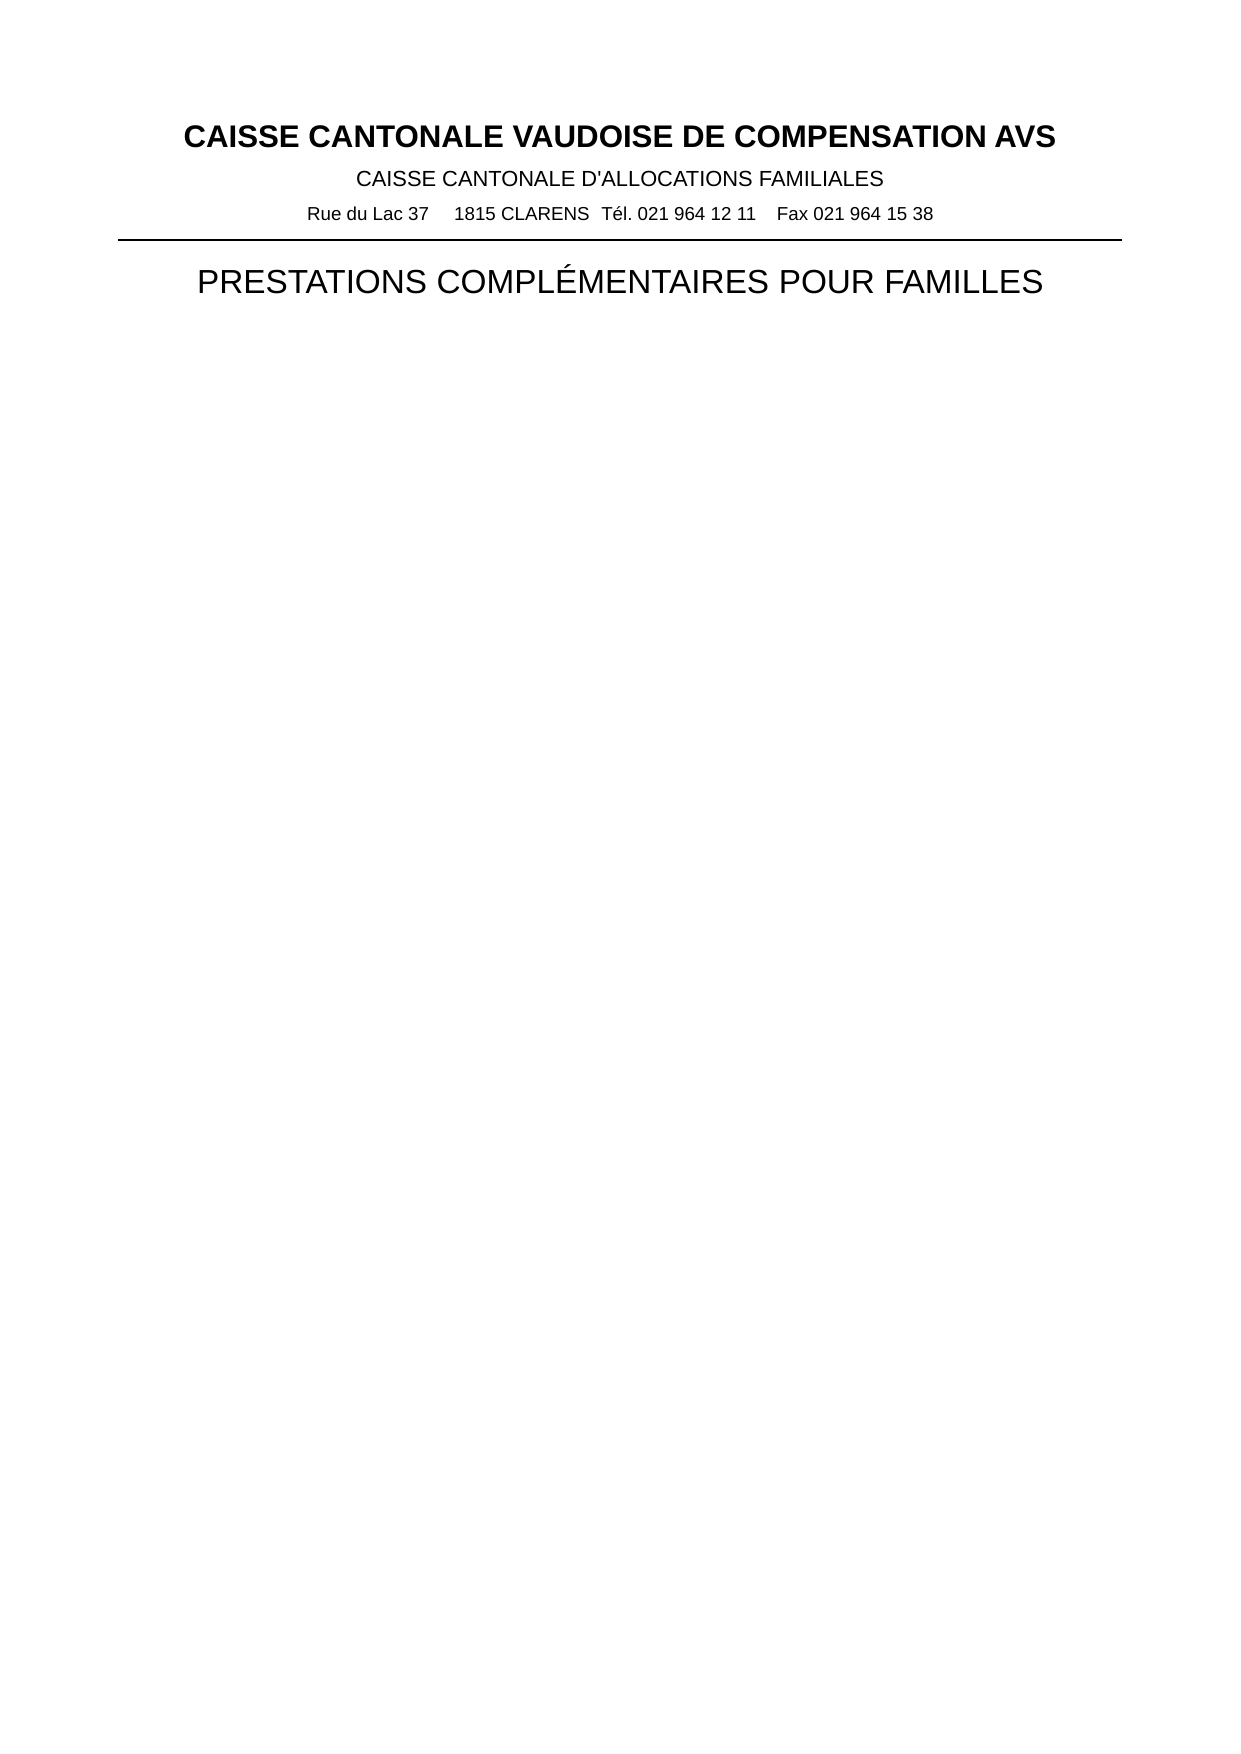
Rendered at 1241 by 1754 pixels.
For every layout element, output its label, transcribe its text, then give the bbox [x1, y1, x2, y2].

text PRESTATIONS COMPLÉMENTAIRES POUR FAMILLES [118, 262, 1122, 301]
text CAISSE CANTONALE VAUDOISE DE COMPENSATION AVS [118, 118, 1122, 154]
text CAISSE CANTONALE D'ALLOCATIONS FAMILIALES [118, 166, 1122, 191]
text Rue du Lac 37 1815 CLARENS Tél. 021 964 12 11 Fax 021 964 15 38 [118, 203, 1122, 224]
